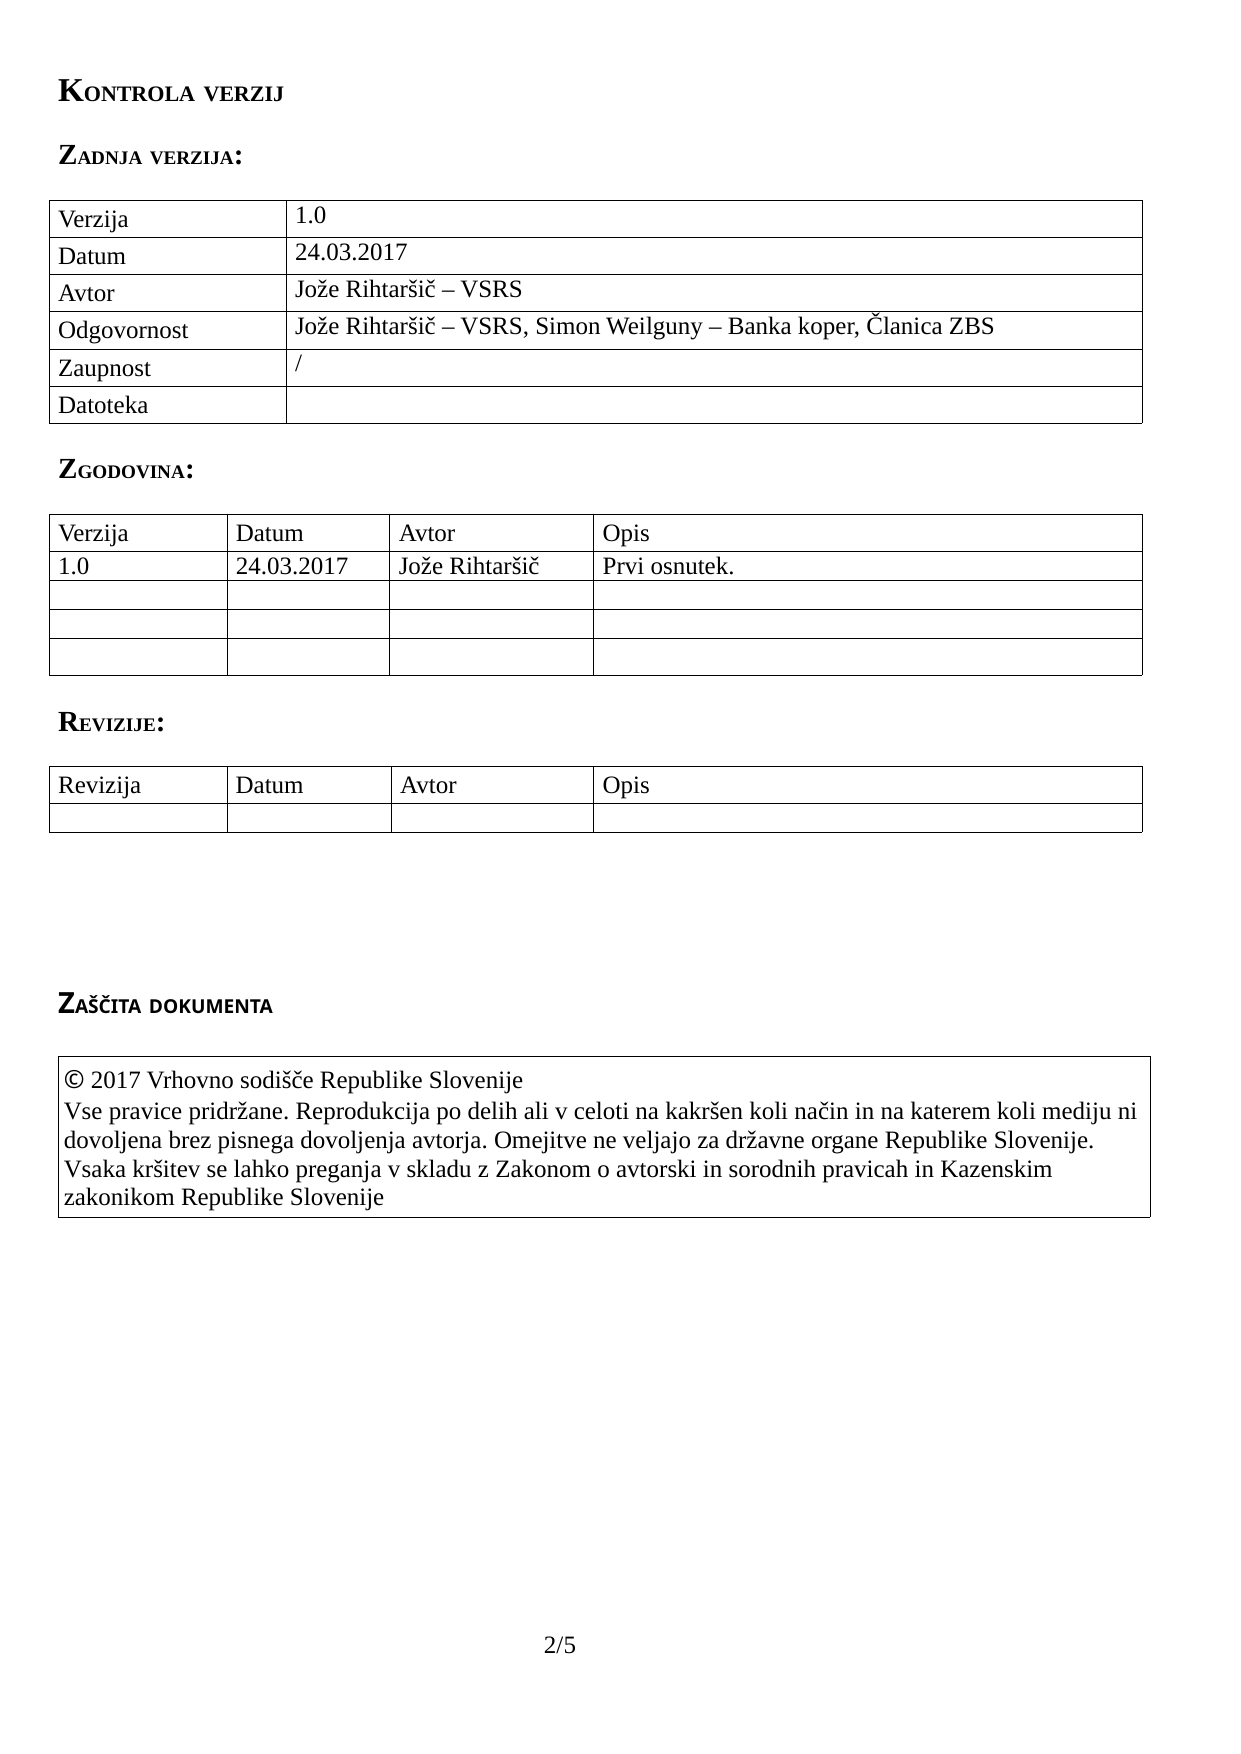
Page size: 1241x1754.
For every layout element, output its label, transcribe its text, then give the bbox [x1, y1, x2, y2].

table_cell [228, 804, 391, 832]
table_cell [50, 581, 227, 609]
table_header Avtor [390, 515, 593, 551]
table_header Verzija [50, 201, 286, 237]
table_header Verzija [50, 515, 227, 551]
table_cell / [287, 350, 1142, 386]
table_cell Odgovornost [50, 312, 286, 348]
table_cell [228, 610, 389, 638]
text Zadnja verzija: [58, 137, 1177, 171]
table_cell [228, 639, 389, 675]
table_header Opis [594, 767, 1142, 803]
table_cell [287, 387, 1142, 423]
table_cell 1.0 [50, 552, 227, 580]
table_cell Datoteka [50, 387, 286, 423]
table_header © 2017 Vrhovno sodišče Republike Slovenije Vse pravice pridržane. Reprodukcija po delih ali v celoti na kakršen koli način in na katerem koli mediju ni dovoljena brez pisnega dovoljenja avtorja. Omejitve ne veljajo za državne organe Republike Slovenije. Vsaka kršitev se lahko preganja v skladu z Zakonom o avtorski in sorodnih pravicah in Kazenskim zakonikom Republike Slovenije [59, 1057, 1150, 1217]
table_cell [594, 639, 1142, 675]
table_cell 24.03.2017 [287, 238, 1142, 274]
text Revizije: [58, 704, 1177, 737]
table_header Datum [228, 767, 391, 803]
table_cell [50, 639, 227, 675]
table_cell [228, 581, 389, 609]
table_header Avtor [392, 767, 593, 803]
table_cell [390, 581, 593, 609]
text Kontrola verzij [58, 70, 1177, 109]
table_cell [390, 639, 593, 675]
table_cell [50, 610, 227, 638]
table_cell Datum [50, 238, 286, 274]
text Zaščita dokumenta [58, 982, 1177, 1022]
text Zgodovina: [58, 452, 1177, 485]
table_cell [594, 610, 1142, 638]
table_cell Avtor [50, 275, 286, 311]
table_cell [594, 581, 1142, 609]
table_cell Jože Rihtaršič – VSRS, Simon Weilguny – Banka koper, Članica ZBS [287, 312, 1142, 348]
table_cell 24.03.2017 [228, 552, 389, 580]
table_cell [392, 804, 593, 832]
table_cell Zaupnost [50, 350, 286, 386]
table_header 1.0 [287, 201, 1142, 237]
table_cell [50, 804, 227, 832]
table_header Datum [228, 515, 389, 551]
table_header Opis [594, 515, 1142, 551]
table_header Revizija [50, 767, 227, 803]
table_cell [390, 610, 593, 638]
table_cell Jože Rihtaršič – VSRS [287, 275, 1142, 311]
table_cell Prvi osnutek. [594, 552, 1142, 580]
table_cell [594, 804, 1142, 832]
table_cell Jože Rihtaršič [390, 552, 593, 580]
